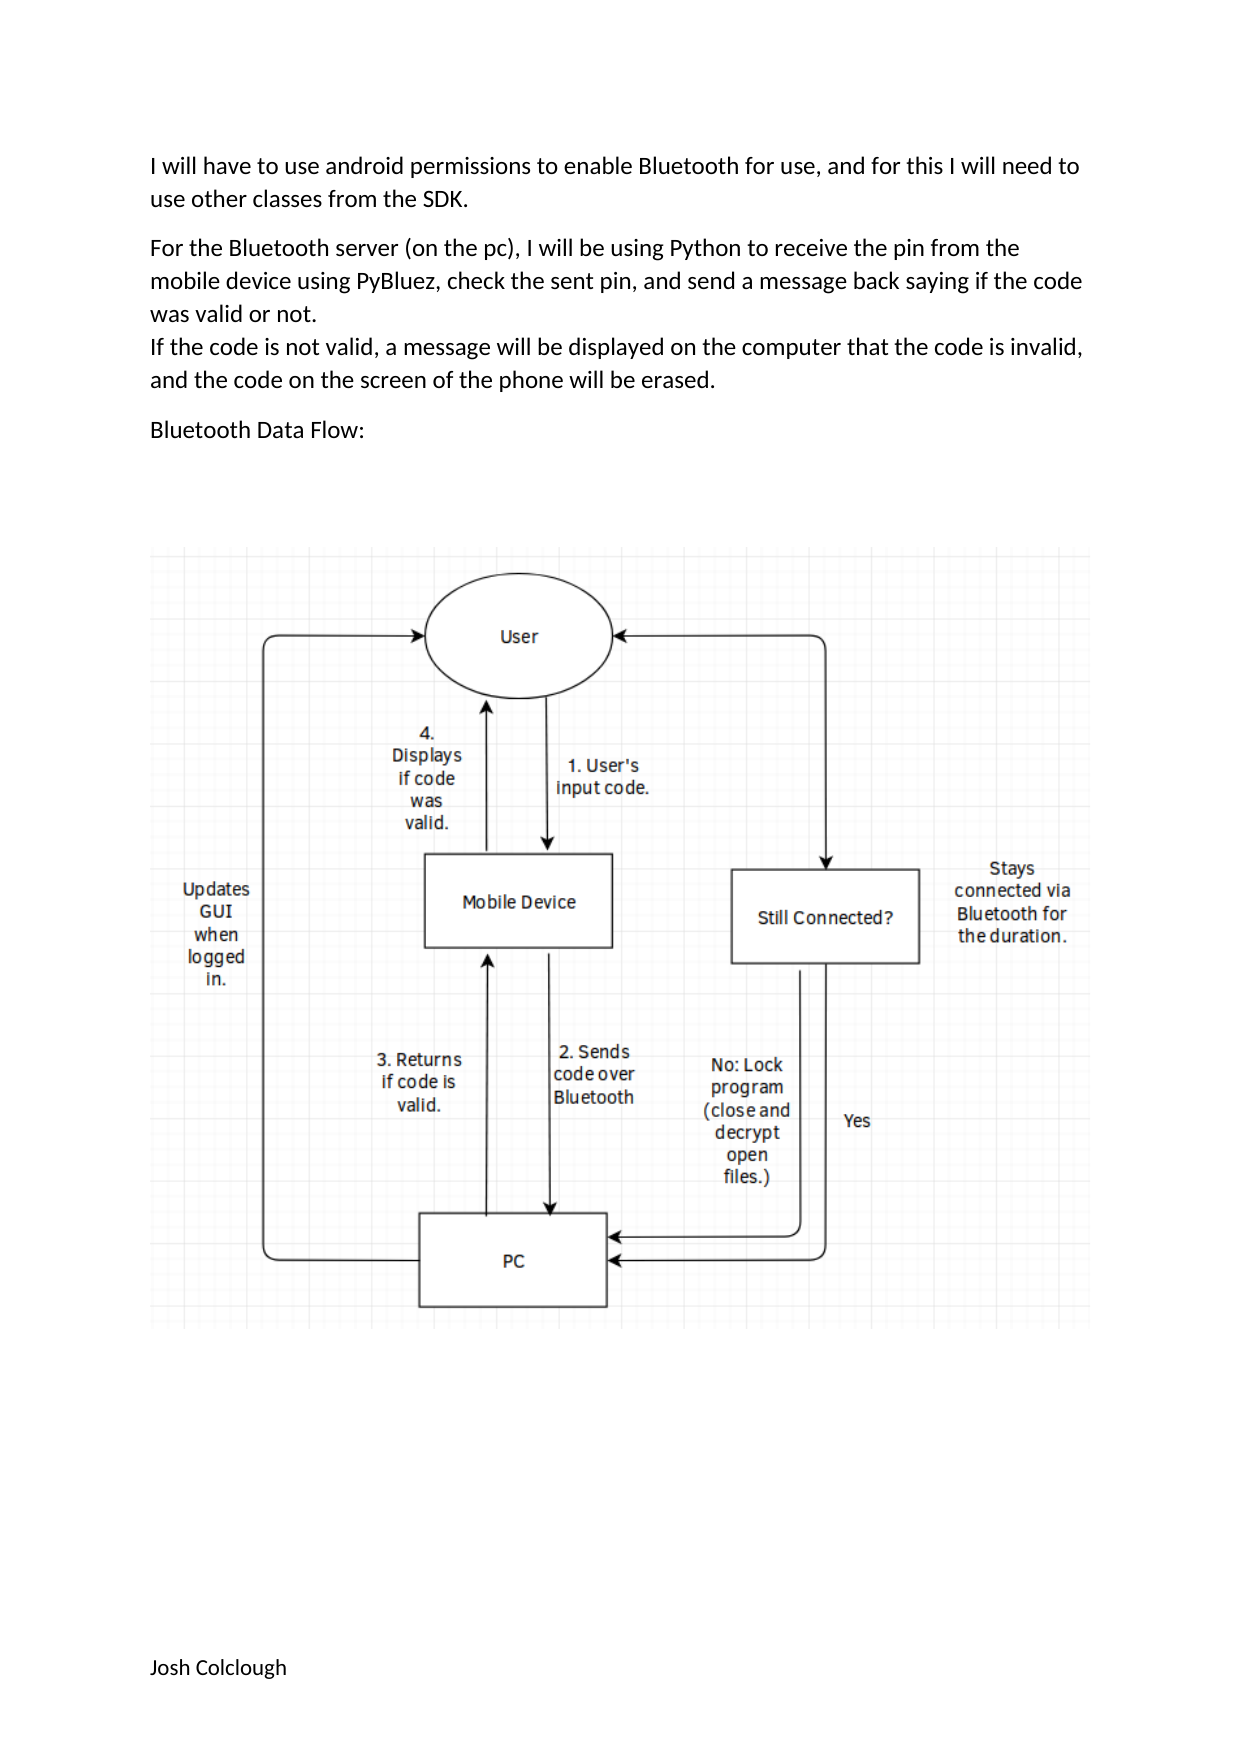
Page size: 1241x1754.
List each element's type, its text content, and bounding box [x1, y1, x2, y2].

picture [150, 547, 1091, 1329]
text Bluetooth Data Flow: [150, 414, 1090, 444]
text I will have to use android permissions to enable Bluetooth for use, and for this I will need to use other classes from the SDK. [150, 150, 1090, 213]
text For the Bluetooth server (on the pc), I will be using Python to receive the pin from the mobile device using PyBluez, check the sent pin, and send a message back saying if the code was valid or not. If the code is not valid, a message will be displayed on the computer that the code is invalid, and the code on the screen of the phone will be erased. [150, 232, 1090, 395]
